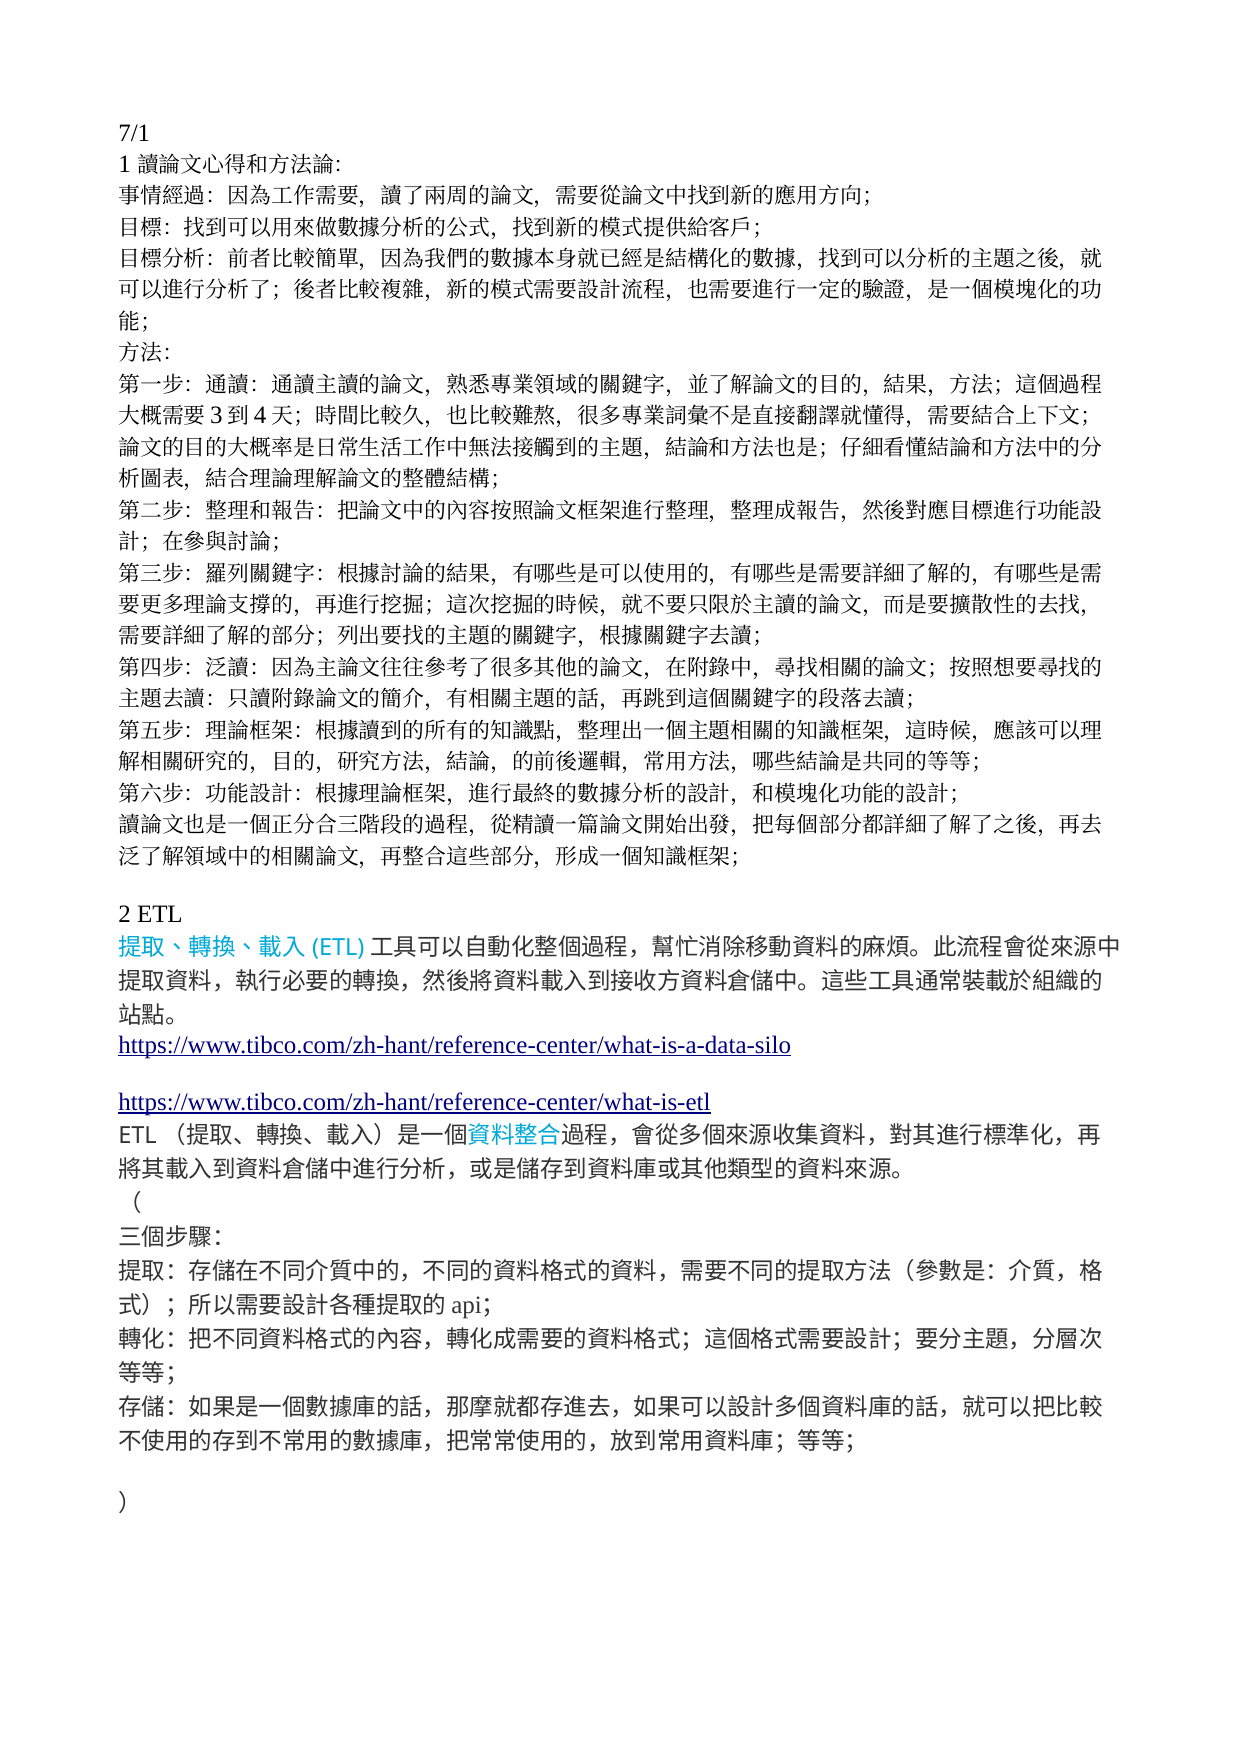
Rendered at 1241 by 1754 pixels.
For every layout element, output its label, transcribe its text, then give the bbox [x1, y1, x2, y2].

text https://www.tibco.com/zh-hant/reference-center/what-is-a-data-silo [118, 1030, 1122, 1059]
text 第三步：羅列關鍵字：根據討論的結果，有哪些是可以使用的，有哪些是需要詳細了解的，有哪些是需要更多理論支撐的，再進行挖掘；這次挖掘的時候，就不要只限於主讀的論文，而是要擴散性的去找，需要詳細了解的部分；列出要找的主題的關鍵字，根據關鍵字去讀； [118, 556, 1122, 650]
text 第四步：泛讀：因為主論文往往參考了很多其他的論文，在附錄中，尋找相關的論文；按照想要尋找的主題去讀：只讀附錄論文的簡介，有相關主題的話，再跳到這個關鍵字的段落去讀； [118, 650, 1122, 713]
text 提取：存儲在不同介質中的，不同的資料格式的資料，需要不同的提取方法（參數是：介質，格式）；所以需要設計各種提取的api； [118, 1252, 1122, 1320]
text 存儲：如果是一個數據庫的話，那摩就都存進去，如果可以設計多個資料庫的話，就可以把比較不使用的存到不常用的數據庫，把常常使用的，放到常用資料庫；等等； [118, 1388, 1122, 1456]
text 轉化：把不同資料格式的內容，轉化成需要的資料格式；這個格式需要設計；要分主題，分層次等等； [118, 1320, 1122, 1388]
text 三個步驟： [118, 1218, 1122, 1252]
text （ [118, 1184, 1122, 1218]
text ） [118, 1484, 1122, 1518]
text 7/1 [118, 118, 1122, 147]
text https://www.tibco.com/zh-hant/reference-center/what-is-etl [118, 1087, 1122, 1116]
text 目標分析：前者比較簡單，因為我們的數據本身就已經是結構化的數據，找到可以分析的主題之後，就可以進行分析了；後者比較複雜，新的模式需要設計流程，也需要進行一定的驗證，是一個模塊化的功能； [118, 241, 1122, 336]
text 第二步：整理和報告：把論文中的內容按照論文框架進行整理，整理成報告，然後對應目標進行功能設計；在參與討論； [118, 493, 1122, 556]
text 方法： [118, 336, 1122, 367]
text 1 讀論文心得和方法論： [118, 147, 1122, 178]
text 第五步：理論框架：根據讀到的所有的知識點，整理出一個主題相關的知識框架，這時候，應該可以理解相關研究的，目的，研究方法，結論，的前後邏輯，常用方法，哪些結論是共同的等等； [118, 713, 1122, 776]
text ETL （提取、轉換、載入）是一個資料整合過程，會從多個來源收集資料，對其進行標準化，再將其載入到資料倉儲中進行分析，或是儲存到資料庫或其他類型的資料來源。 [118, 1116, 1122, 1184]
text 目標：找到可以用來做數據分析的公式，找到新的模式提供給客戶； [118, 210, 1122, 241]
text 2 ETL [118, 899, 1122, 928]
text 讀論文也是一個正分合三階段的過程，從精讀一篇論文開始出發，把每個部分都詳細了解了之後，再去泛了解領域中的相關論文，再整合這些部分，形成一個知識框架； [118, 807, 1122, 870]
text 事情經過：因為工作需要，讀了兩周的論文，需要從論文中找到新的應用方向； [118, 178, 1122, 210]
text 提取、轉換、載入 (ETL) 工具可以自動化整個過程，幫忙消除移動資料的麻煩。此流程會從來源中提取資料，執行必要的轉換，然後將資料載入到接收方資料倉儲中。這些工具通常裝載於組織的站點。 [118, 928, 1122, 1030]
text 第一步：通讀：通讀主讀的論文，熟悉專業領域的關鍵字，並了解論文的目的，結果，方法；這個過程大概需要3到4天；時間比較久，也比較難熬，很多專業詞彙不是直接翻譯就懂得，需要結合上下文；論文的目的大概率是日常生活工作中無法接觸到的主題，結論和方法也是；仔細看懂結論和方法中的分析圖表，結合理論理解論文的整體結構； [118, 367, 1122, 493]
text 第六步：功能設計：根據理論框架，進行最終的數據分析的設計，和模塊化功能的設計； [118, 776, 1122, 807]
